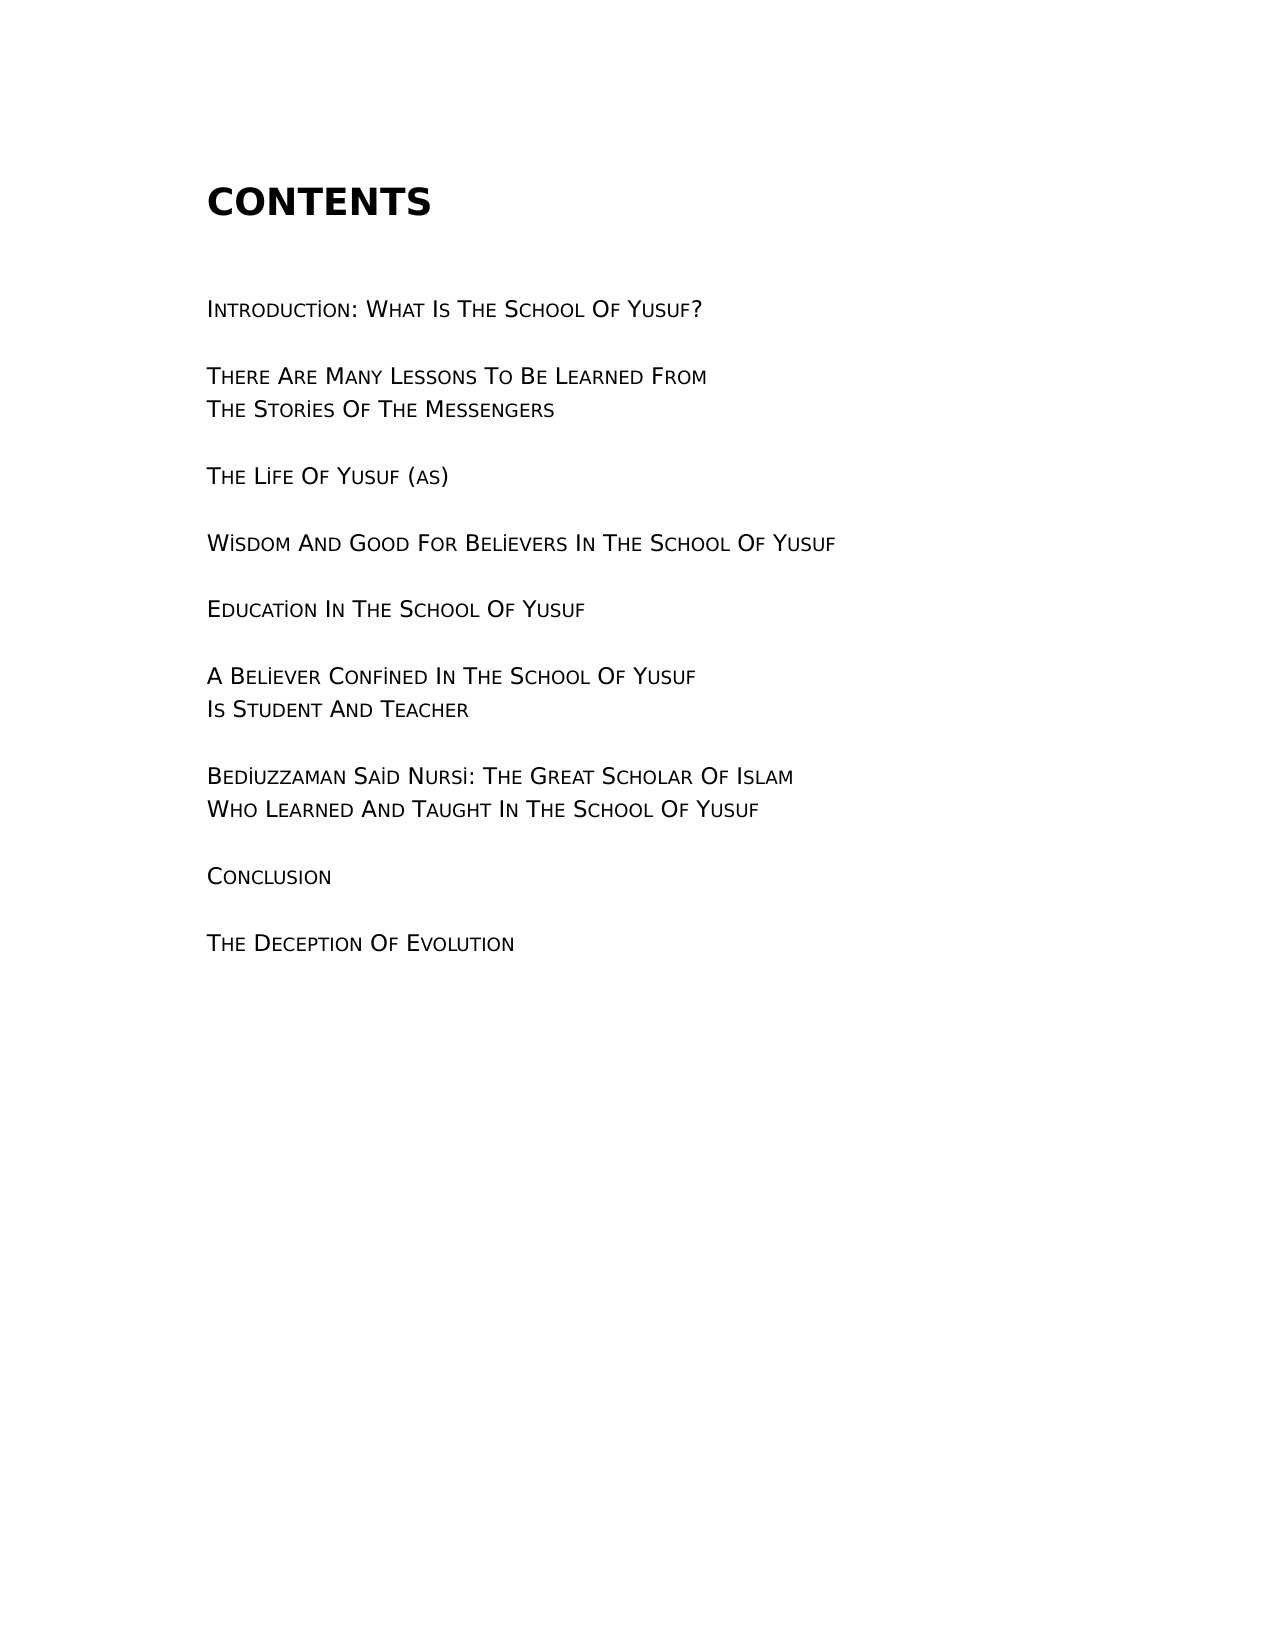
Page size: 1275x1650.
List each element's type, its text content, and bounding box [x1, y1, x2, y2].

text The Life Of Yusuf (as) [148, 458, 1110, 491]
text The Deceptıon Of Evolutıon [148, 924, 1110, 958]
text A Believer Confined In The School Of Yusuf [148, 658, 1110, 691]
text There Are Many Lessons To Be Learned From [148, 358, 1110, 391]
text Education In The School Of Yusuf [148, 591, 1110, 624]
text Introduction: What Is The School Of Yusuf? [148, 291, 1110, 324]
text CONTENTS [148, 181, 1110, 224]
text Bediuzzaman Said Nursi: The Great Scholar Of Islam [148, 758, 1110, 791]
text Wisdom And Good For Believers In The School Of Yusuf [148, 524, 1110, 558]
text Is Student And Teacher [148, 691, 1110, 724]
text Conclusıon [148, 858, 1110, 891]
text The Stories Of The Messengers [148, 391, 1110, 424]
text Who Learned And Taught In The School Of Yusuf [148, 791, 1110, 824]
